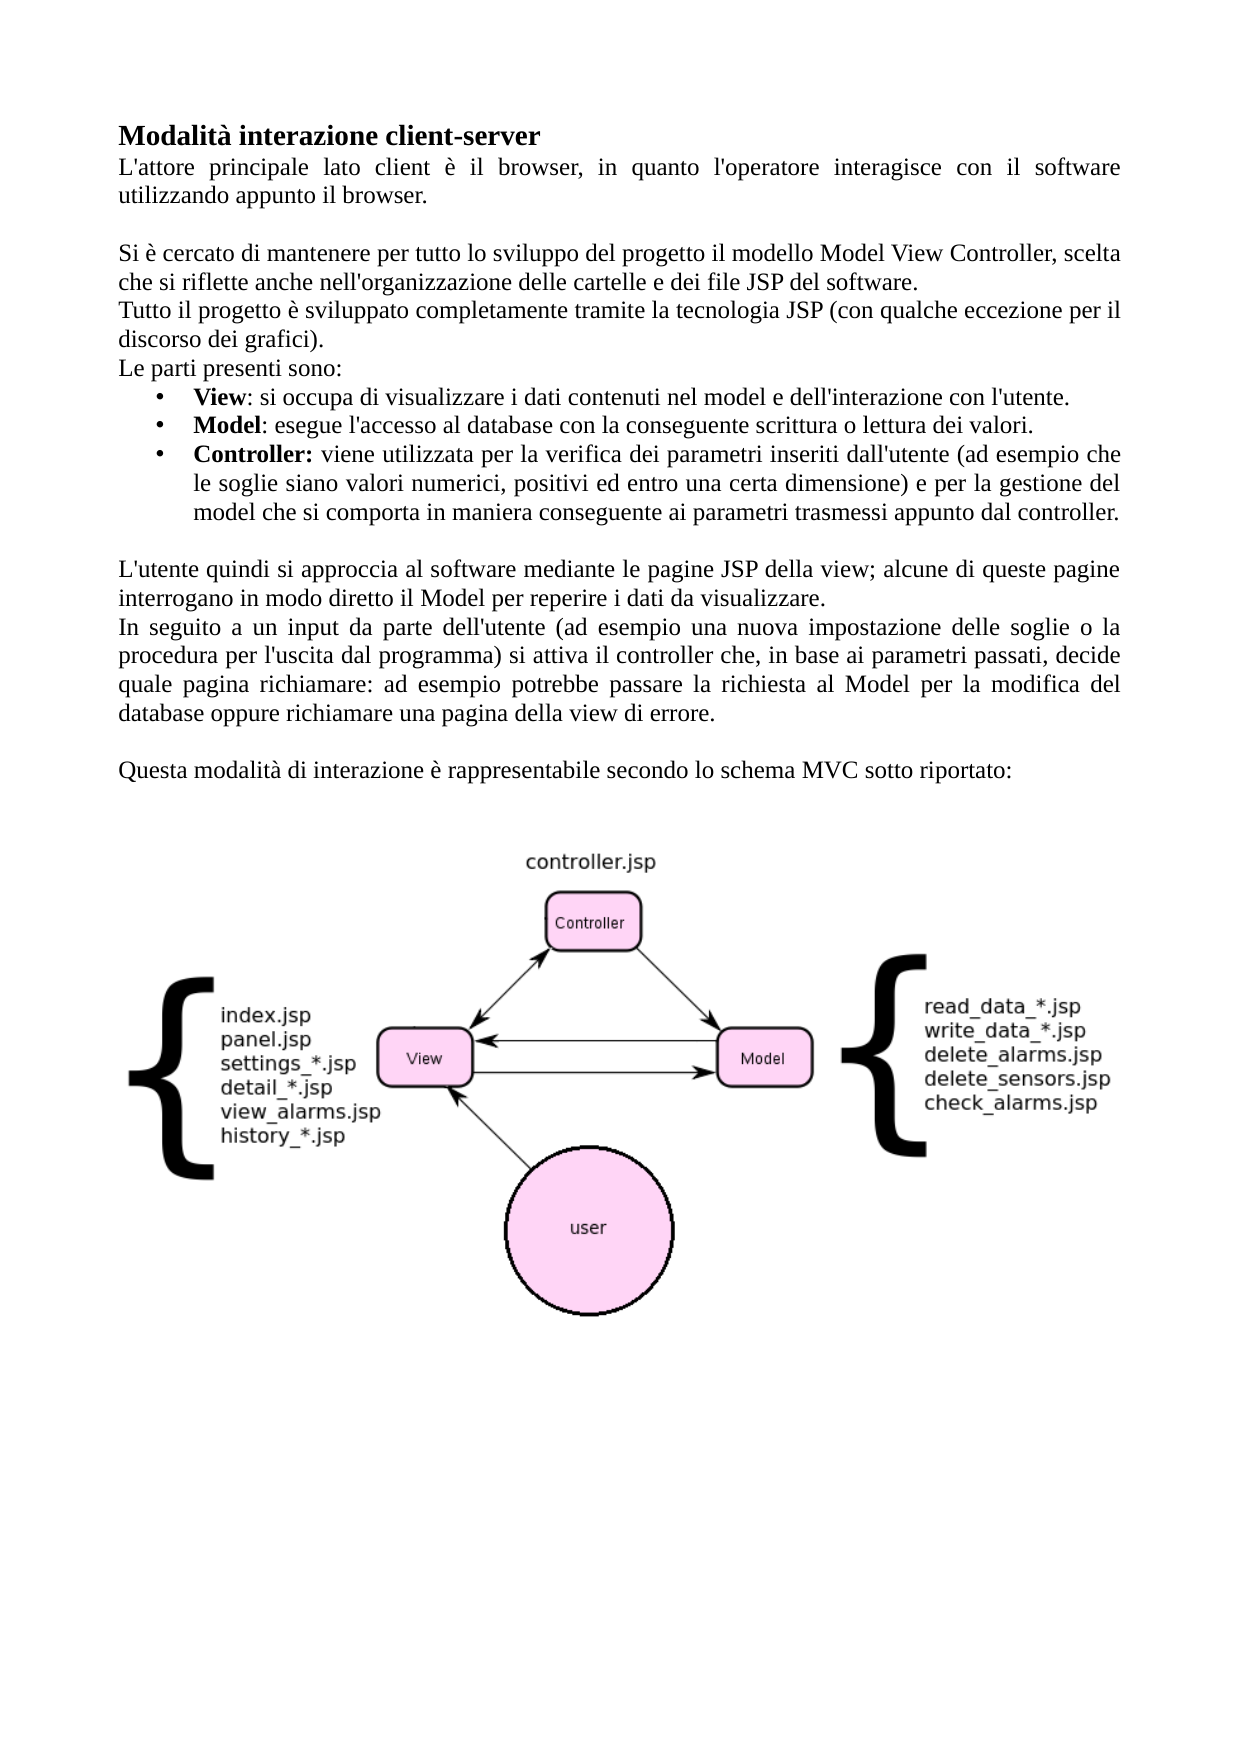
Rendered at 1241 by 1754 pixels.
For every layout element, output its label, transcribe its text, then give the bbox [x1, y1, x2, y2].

text Le parti presenti sono: [118, 353, 1122, 382]
text L'attore principale lato client è il browser, in quanto l'operatore interagisce con il software utilizzando appunto il browser. [118, 152, 1122, 209]
text L'utente quindi si approccia al software mediante le pagine JSP della view; alcune di queste pagine interrogano in modo diretto il Model per reperire i dati da visualizzare. [118, 554, 1122, 612]
list Controller: viene utilizzata per la verifica dei parametri inseriti dall'utente (ad esempio che le soglie siano valori numerici, positivi ed entro una certa dimensione) e per la gestione del model che si comporta in maniera conseguente ai parametri trasmessi appunto dal controller. [156, 439, 1122, 525]
list Model: esegue l'accesso al database con la conseguente scrittura o lettura dei valori. [156, 410, 1122, 439]
list View: si occupa di visualizzare i dati contenuti nel model e dell'interazione con l'utente. [156, 382, 1122, 410]
picture [118, 812, 1123, 1333]
text Questa modalità di interazione è rappresentabile secondo lo schema MVC sotto riportato: [118, 755, 1122, 784]
text Tutto il progetto è sviluppato completamente tramite la tecnologia JSP (con qualche eccezione per il discorso dei grafici). [118, 295, 1122, 353]
text Si è cercato di mantenere per tutto lo sviluppo del progetto il modello Model View Controller, scelta che si riflette anche nell'organizzazione delle cartelle e dei file JSP del software. [118, 238, 1122, 295]
text In seguito a un input da parte dell'utente (ad esempio una nuova impostazione delle soglie o la procedura per l'uscita dal programma) si attiva il controller che, in base ai parametri passati, decide quale pagina richiamare: ad esempio potrebbe passare la richiesta al Model per la modifica del database oppure richiamare una pagina della view di errore. [118, 612, 1122, 727]
text Modalità interazione client-server [118, 118, 1122, 152]
